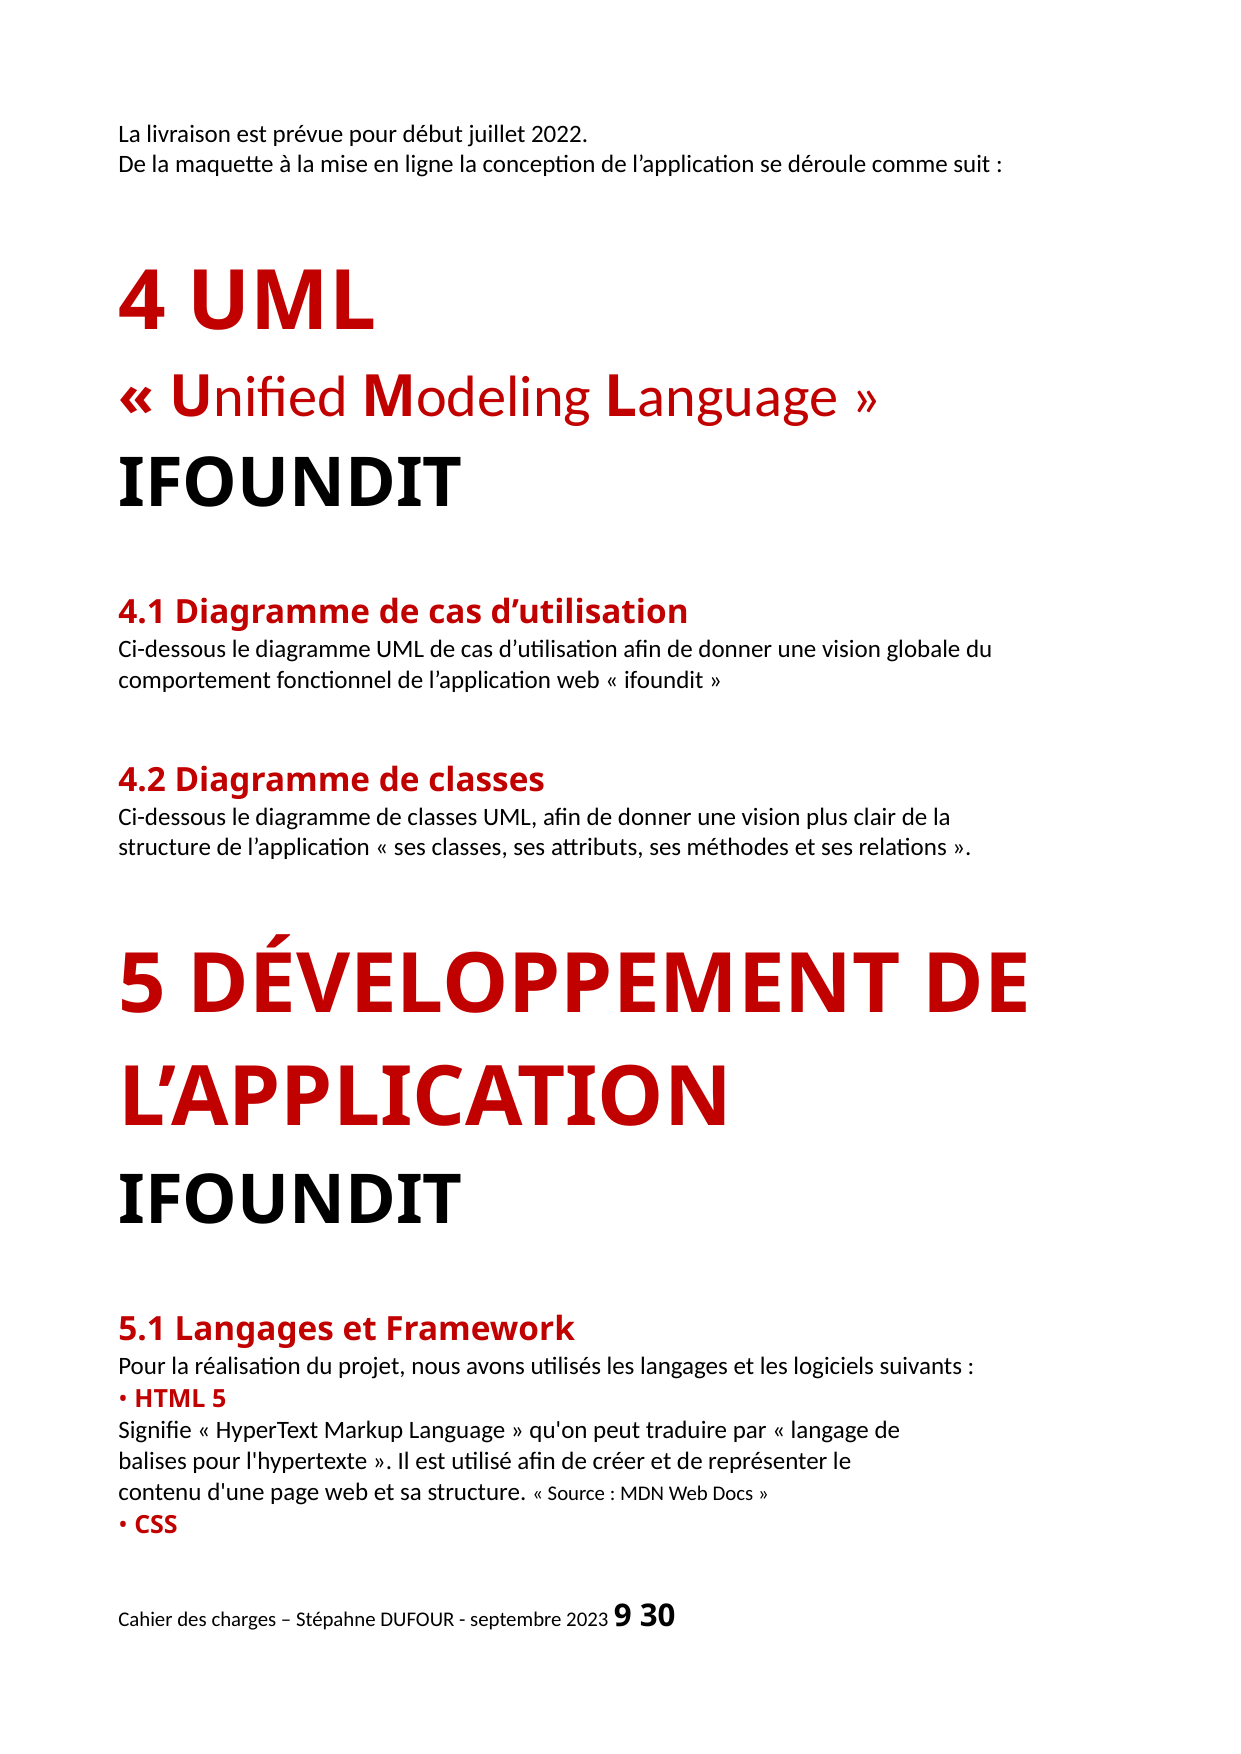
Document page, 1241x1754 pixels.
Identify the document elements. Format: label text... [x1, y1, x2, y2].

text Pour la réalisation du projet, nous avons utilisés les langages et les logiciels suivants : [118, 1350, 1122, 1381]
text 27 [118, 694, 1122, 730]
text 28 [118, 862, 1122, 897]
text Signifie « HyperText Markup Language » qu'on peut traduire par « langage de [118, 1415, 1122, 1445]
text Ci-dessous le diagramme UML de cas d’utilisation afin de donner une vision globale du [118, 633, 1122, 664]
text 4.1 Diagramme de cas d’utilisation [118, 588, 1122, 633]
text 4 UML [118, 240, 1122, 354]
text La livraison est prévue pour début juillet 2022. [118, 118, 1122, 149]
text balises pour l'hypertexte ». Il est utilisé afin de créer et de représenter le [118, 1445, 1122, 1476]
text structure de l’application « ses classes, ses attributs, ses méthodes et ses relations ». [118, 831, 1122, 862]
text « Unified Modeling Language » [118, 354, 1122, 433]
text 5.1 Langages et Framework [118, 1305, 1122, 1350]
text • HTML 5 [118, 1381, 1122, 1415]
text 29 [118, 1244, 1122, 1279]
text L’APPLICATION [118, 1036, 1122, 1150]
text 5 DÉVELOPPEMENT DE [118, 923, 1122, 1036]
text • CSS [118, 1506, 1122, 1540]
text Ci-dessous le diagramme de classes UML, afin de donner une vision plus clair de la [118, 801, 1122, 831]
text De la maquette à la mise en ligne la conception de l’application se déroule comme suit : [118, 149, 1122, 179]
text 25 [118, 179, 1122, 215]
text 4.2 Diagramme de classes [118, 755, 1122, 801]
text contenu d'une page web et sa structure. « Source : MDN Web Docs » [118, 1476, 1122, 1506]
text 26 [118, 527, 1122, 562]
text comportement fonctionnel de l’application web « ifoundit » [118, 664, 1122, 694]
text IFOUNDIT [118, 1150, 1122, 1244]
text IFOUNDIT [118, 433, 1122, 527]
